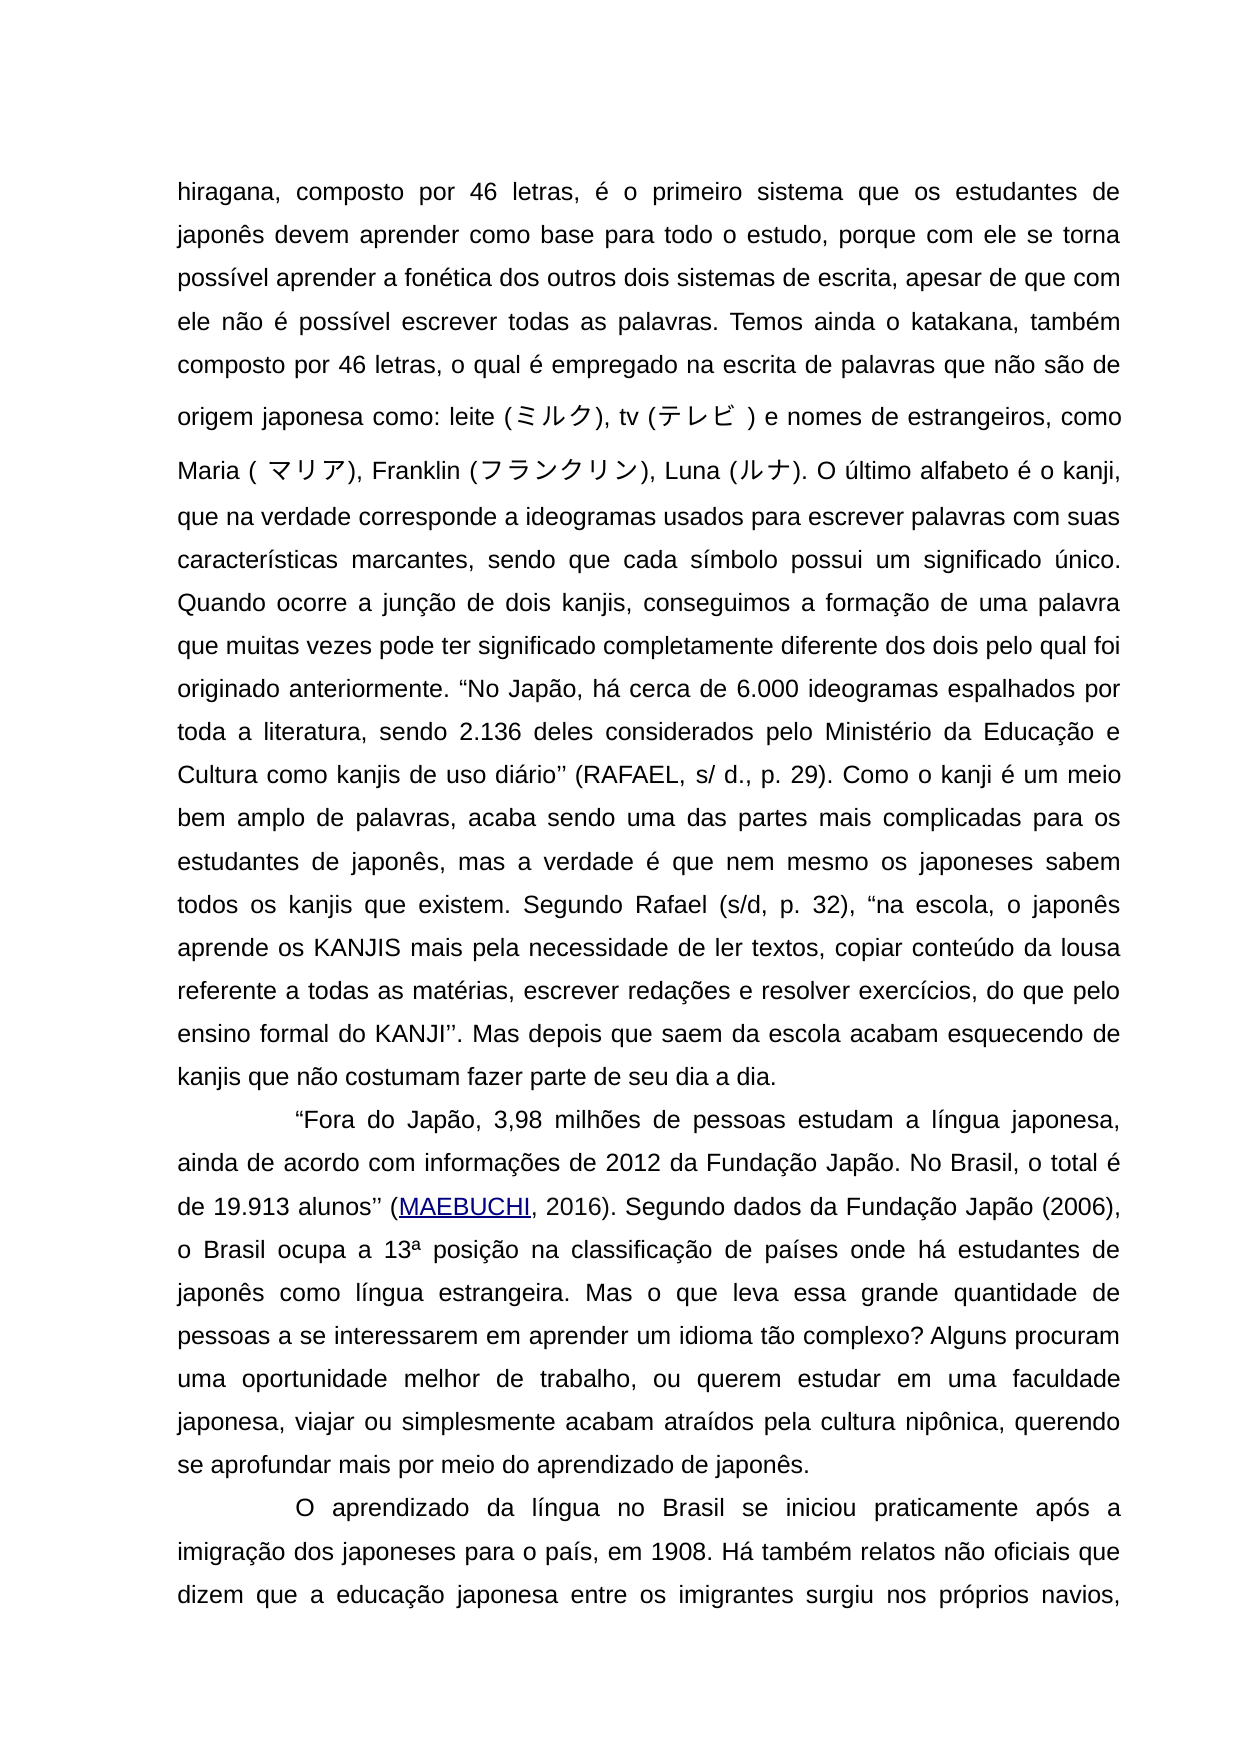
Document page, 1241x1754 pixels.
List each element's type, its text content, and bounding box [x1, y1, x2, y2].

text “Fora do Japão, 3,98 milhões de pessoas estudam a língua japonesa, ainda de acordo com informações de 2012 da Fundação Japão. No Brasil, o total é de 19.913 alunos’’ (MAEBUCHI, 2016). Segundo dados da Fundação Japão (2006), o Brasil ocupa a 13ª posição na classificação de países onde há estudantes de japonês como língua estrangeira. Mas o que leva essa grande quantidade de pessoas a se interessarem em aprender um idioma tão complexo? Alguns procuram uma oportunidade melhor de trabalho, ou querem estudar em uma faculdade japonesa, viajar ou simplesmente acabam atraídos pela cultura nipônica, querendo se aprofundar mais por meio do aprendizado de japonês. [177, 1105, 1122, 1479]
text hiragana, composto por 46 letras, é o primeiro sistema que os estudantes de japonês devem aprender como base para todo o estudo, porque com ele se torna possível aprender a fonética dos outros dois sistemas de escrita, apesar de que com ele não é possível escrever todas as palavras. Temos ainda o katakana, também composto por 46 letras, o qual é empregado na escrita de palavras que não são de origem japonesa como: leite (ミルク), tv (テレビ ) e nomes de estrangeiros, como Maria ( マリア), Franklin (フランクリン), Luna (ルナ). O último alfabeto é o kanji, que na verdade corresponde a ideogramas usados para escrever palavras com suas características marcantes, sendo que cada símbolo possui um significado único. Quando ocorre a junção de dois kanjis, conseguimos a formação de uma palavra que muitas vezes pode ter significado completamente diferente dos dois pelo qual foi originado anteriormente. “No Japão, há cerca de 6.000 ideogramas espalhados por toda a literatura, sendo 2.136 deles considerados pelo Ministério da Educação e Cultura como kanjis de uso diário’’ (RAFAEL, s/ d., p. 29). Como o kanji é um meio bem amplo de palavras, acaba sendo uma das partes mais complicadas para os estudantes de japonês, mas a verdade é que nem mesmo os japoneses sabem todos os kanjis que existem. Segundo Rafael (s/d, p. 32), “na escola, o japonês aprende os KANJIS mais pela necessidade de ler textos, copiar conteúdo da lousa referente a todas as matérias, escrever redações e resolver exercícios, do que pelo ensino formal do KANJI’’. Mas depois que saem da escola acabam esquecendo de kanjis que não costumam fazer parte de seu dia a dia. [177, 177, 1122, 1091]
text O aprendizado da língua no Brasil se iniciou praticamente após a imigração dos japoneses para o país, em 1908. Há também relatos não oficiais que dizem que a educação japonesa entre os imigrantes surgiu nos próprios navios, [177, 1493, 1122, 1608]
